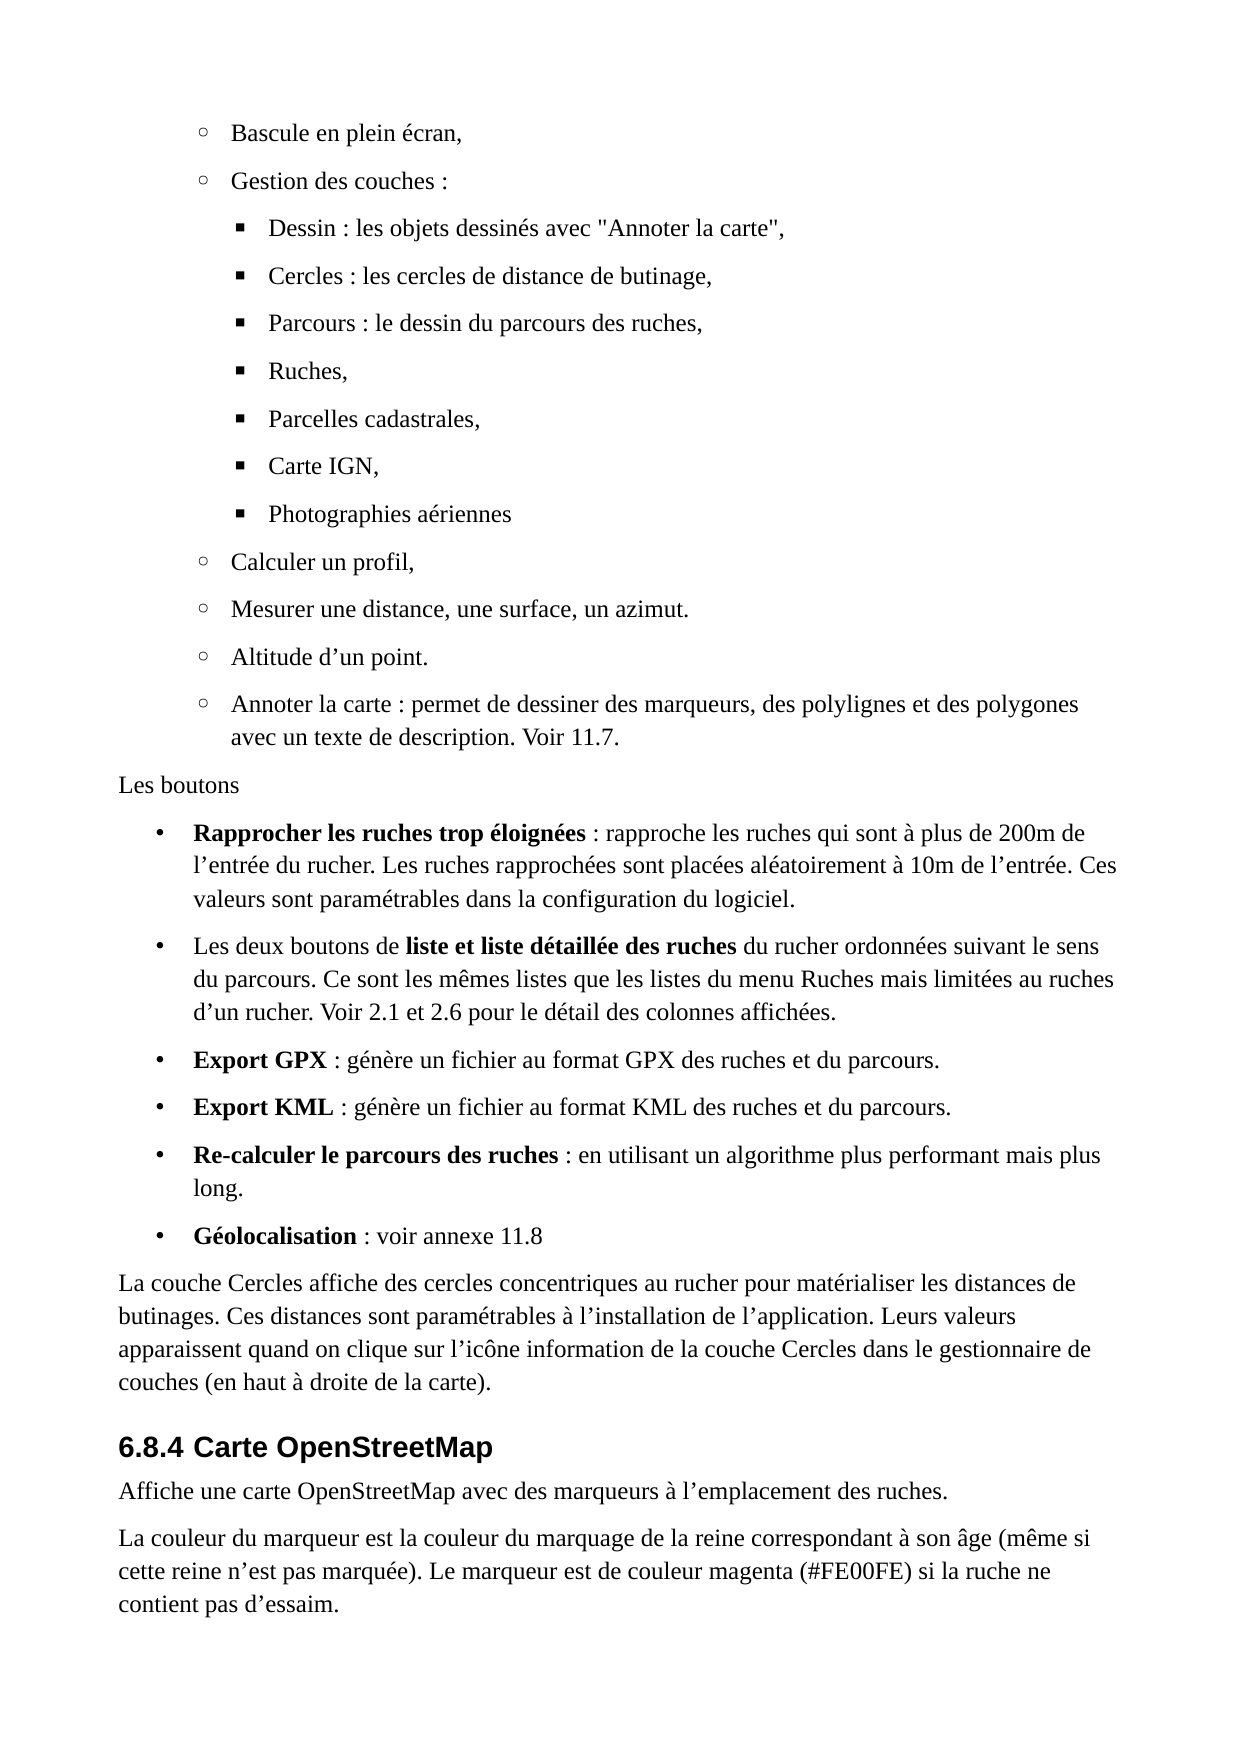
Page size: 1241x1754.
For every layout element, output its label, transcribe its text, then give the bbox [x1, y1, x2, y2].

list Export KML : génère un fichier au format KML des ruches et du parcours. [156, 1092, 1122, 1121]
list Dessin : les objets dessinés avec "Annoter la carte", [231, 213, 1122, 242]
list Photographies aériennes [231, 499, 1122, 528]
list Mesurer une distance, une surface, un azimut. [193, 594, 1122, 623]
list Rapprocher les ruches trop éloignées : rapproche les ruches qui sont à plus de 200m de l’entrée du rucher. Les ruches rapprochées sont placées aléatoirement à 10m de l’entrée. Ces valeurs sont paramétrables dans la configuration du logiciel. [156, 818, 1122, 912]
list Annoter la carte : permet de dessiner des marqueurs, des polylignes et des polygones avec un texte de description. Voir 11.7. [193, 689, 1122, 751]
list Parcelles cadastrales, [231, 404, 1122, 432]
list Re-calculer le parcours des ruches : en utilisant un algorithme plus performant mais plus long. [156, 1140, 1122, 1202]
text La couleur du marqueur est la couleur du marquage de la reine correspondant à son âge (même si cette reine n’est pas marquée). Le marqueur est de couleur magenta (#FE00FE) si la ruche ne contient pas d’essaim. [118, 1523, 1122, 1618]
list Cercles : les cercles de distance de butinage, [231, 261, 1122, 290]
list Altitude d’un point. [193, 642, 1122, 671]
subtitle Carte OpenStreetMap [118, 1429, 1122, 1463]
list Export GPX : génère un fichier au format GPX des ruches et du parcours. [156, 1045, 1122, 1074]
text Les boutons [118, 770, 1122, 799]
list Ruches, [231, 356, 1122, 385]
list Carte IGN, [231, 451, 1122, 480]
list Parcours : le dessin du parcours des ruches, [231, 308, 1122, 337]
list Gestion des couches : [193, 166, 1122, 194]
text Affiche une carte OpenStreetMap avec des marqueurs à l’emplacement des ruches. [118, 1476, 1122, 1504]
list Calculer un profil, [193, 547, 1122, 575]
list Bascule en plein écran, [193, 118, 1122, 147]
list Géolocalisation : voir annexe 11.8 [156, 1221, 1122, 1249]
text La couche Cercles affiche des cercles concentriques au rucher pour matérialiser les distances de butinages. Ces distances sont paramétrables à l’installation de l’application. Leurs valeurs apparaissent quand on clique sur l’icône information de la couche Cercles dans le gestionnaire de couches (en haut à droite de la carte). [118, 1268, 1122, 1396]
list Les deux boutons de liste et liste détaillée des ruches du rucher ordonnées suivant le sens du parcours. Ce sont les mêmes listes que les listes du menu Ruches mais limitées au ruches d’un rucher. Voir 2.1 et 2.6 pour le détail des colonnes affichées. [156, 931, 1122, 1026]
